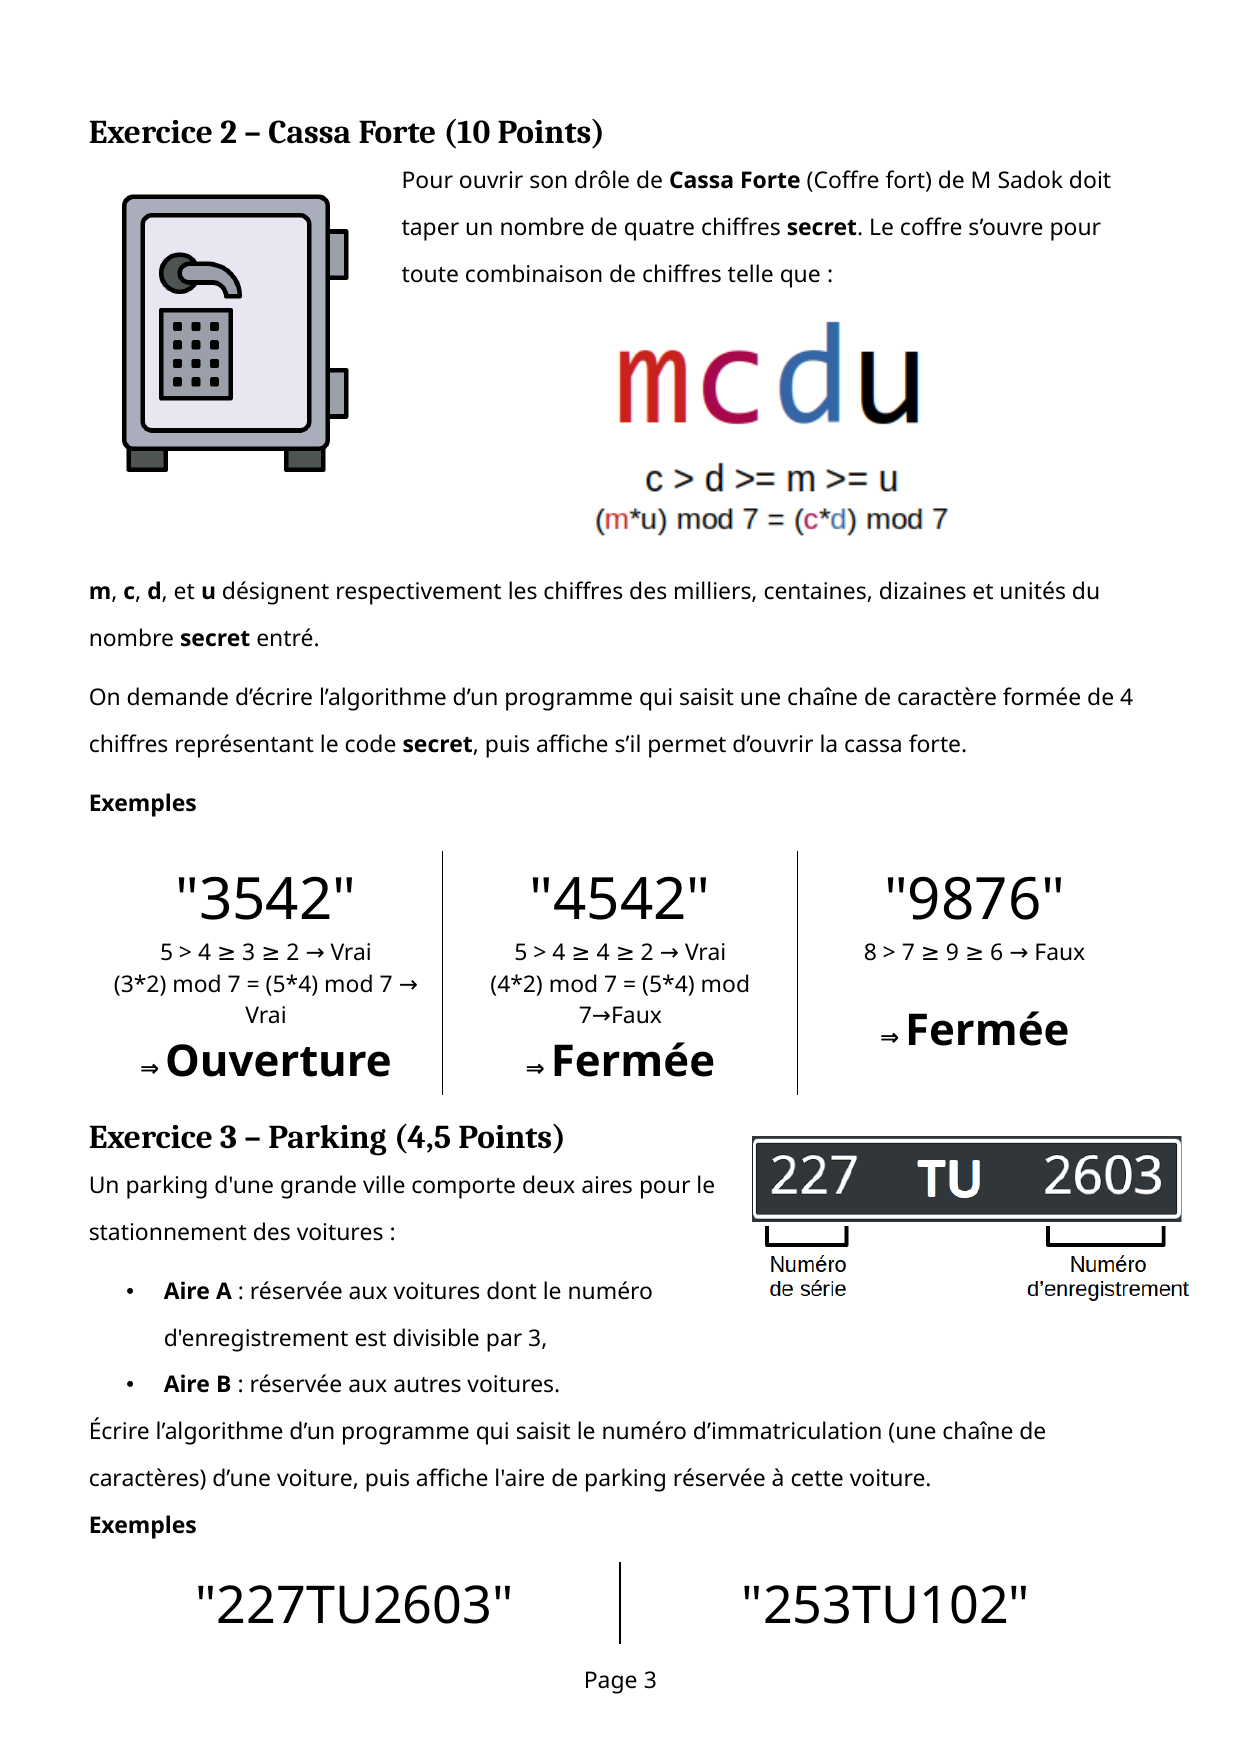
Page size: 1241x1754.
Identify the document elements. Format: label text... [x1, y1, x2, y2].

table_header "3542" 5 > 4 ≥ 3 ≥ 2 → Vrai (3*2) mod 7 = (5*4) mod 7 → Vrai ⇒ Ouverture [89, 851, 442, 1095]
text Exemples [88, 1509, 1152, 1540]
text m, c, d, et u désignent respectivement les chiffres des milliers, centaines, dizaines et unités du nombre secret entré. [88, 575, 1152, 653]
subtitle Exercice 2 – Cassa Forte (10 Points) [88, 114, 1152, 152]
picture [745, 1127, 1191, 1305]
subtitle Exercice 3 – Parking (4,5 Points) [88, 1119, 1152, 1157]
list Aire A : réservée aux voitures dont le numéro d'enregistrement est divisible par 3, [126, 1275, 1152, 1353]
table_header "227TU2603" [89, 1562, 619, 1644]
picture [87, 185, 383, 481]
picture [589, 316, 964, 548]
table_header "9876" 8 > 7 ≥ 9 ≥ 6 → Faux ⇒ Fermée [798, 851, 1152, 1095]
text Un parking d'une grande ville comporte deux aires pour le stationnement des voitures : [88, 1169, 745, 1247]
table_header "4542" 5 > 4 ≥ 4 ≥ 2 → Vrai (4*2) mod 7 = (5*4) mod 7→Faux ⇒ Fermée [443, 851, 797, 1095]
text On demande d’écrire l’algorithme d’un programme qui saisit une chaîne de caractère formée de 4 chiffres représentant le code secret, puis affiche s’il permet d’ouvrir la cassa forte. [88, 681, 1152, 759]
text Écrire l’algorithme d’un programme qui saisit le numéro d’immatriculation (une chaîne de caractères) d’une voiture, puis affiche l'aire de parking réservée à cette voiture. [88, 1415, 1152, 1493]
table_header "253TU102" [621, 1562, 1152, 1644]
list Aire B : réservée aux autres voitures. [126, 1368, 1152, 1400]
text Pour ouvrir son drôle de Cassa Forte (Coffre fort) de M Sadok doit taper un nombre de quatre chiffres secret. Le coffre s’ouvre pour toute combinaison de chiffres telle que : [88, 164, 1152, 289]
text Exemples [88, 787, 1152, 818]
